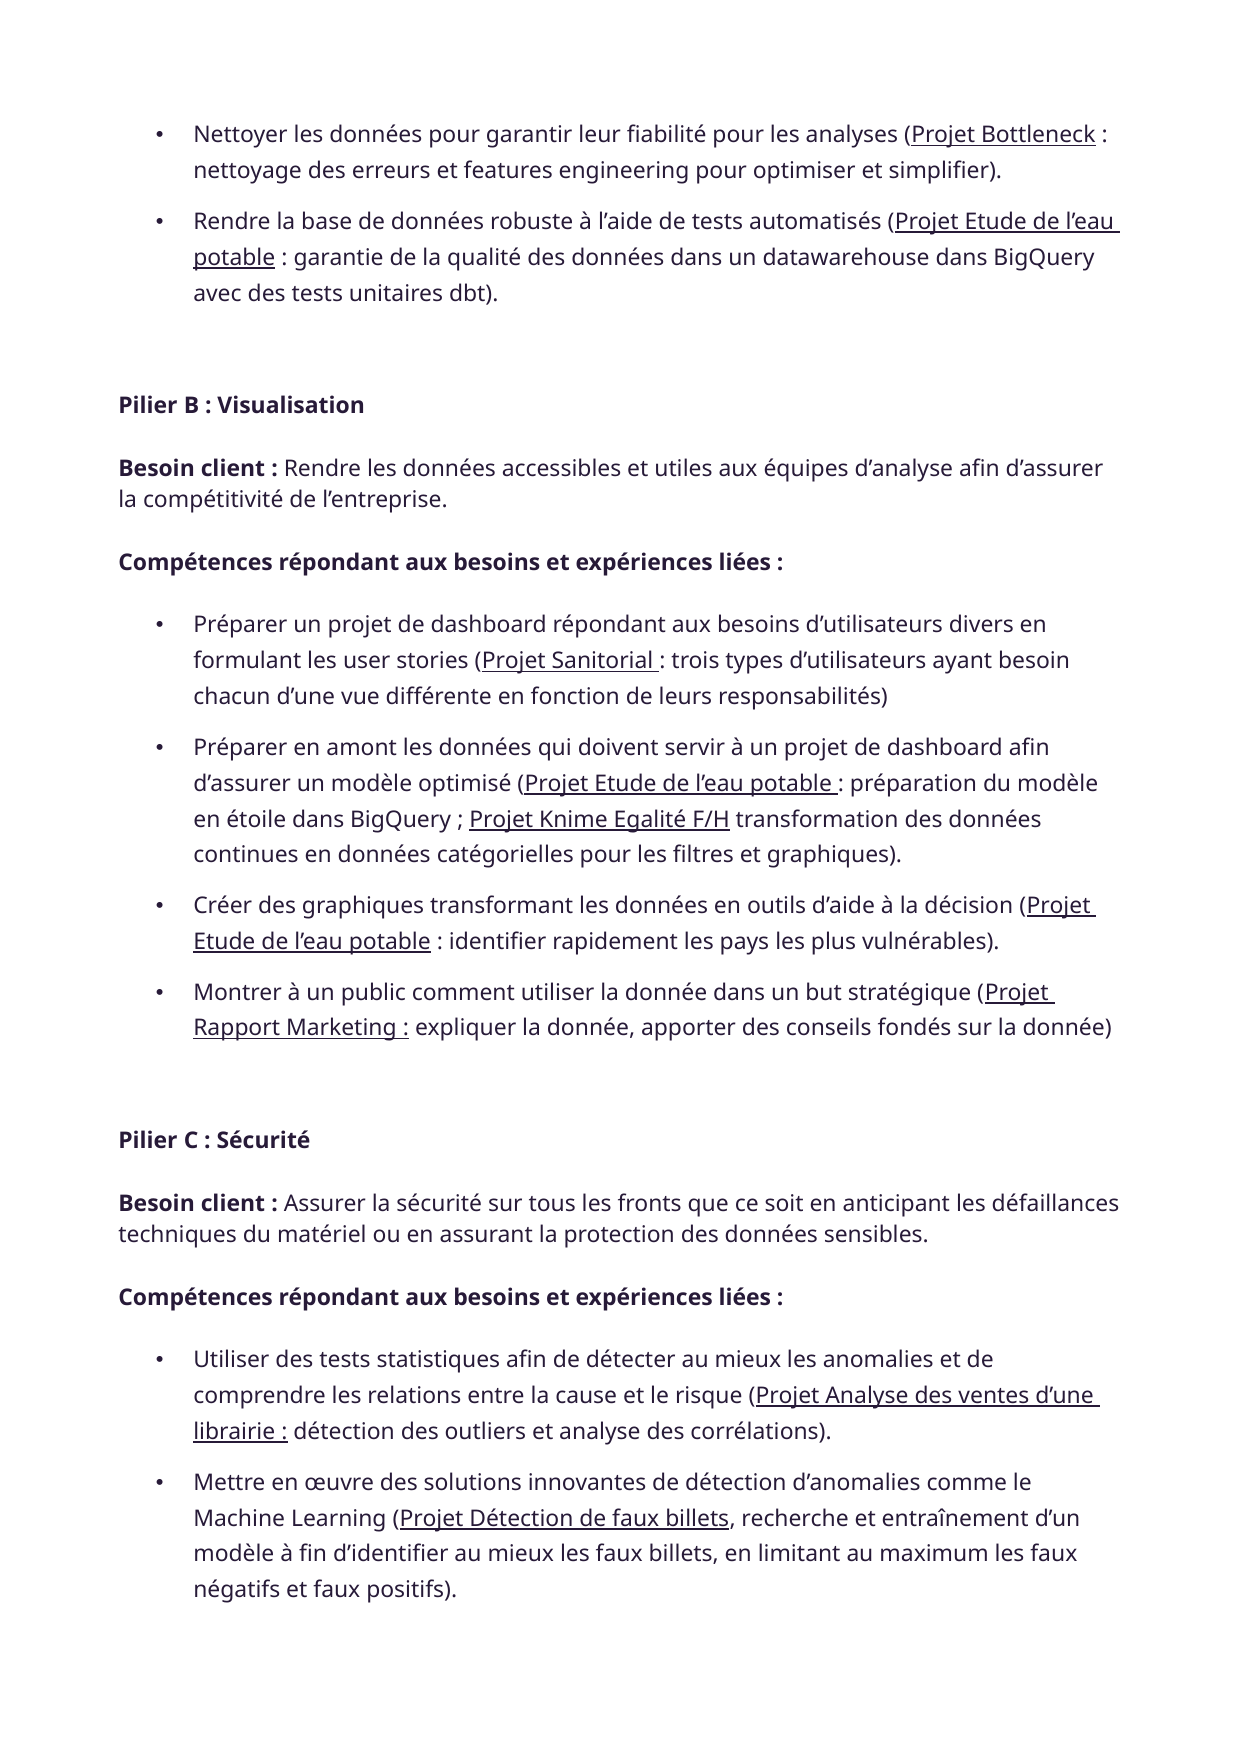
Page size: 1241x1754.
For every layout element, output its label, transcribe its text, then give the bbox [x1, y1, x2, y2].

list Nettoyer les données pour garantir leur fiabilité pour les analyses (Projet Bottleneck : nettoyage des erreurs et features engineering pour optimiser et simplifier). [156, 118, 1122, 185]
list Mettre en œuvre des solutions innovantes de détection d’anomalies comme le Machine Learning (Projet Détection de faux billets, recherche et entraînement d’un modèle à fin d’identifier au mieux les faux billets, en limitant au maximum les faux négatifs et faux positifs). [156, 1466, 1122, 1604]
text Pilier B : Visualisation [118, 389, 1122, 421]
text Compétences répondant aux besoins et expériences liées : [118, 1281, 1122, 1312]
list Rendre la base de données robuste à l’aide de tests automatisés (Projet Etude de l’eau potable : garantie de la qualité des données dans un datawarehouse dans BigQuery avec des tests unitaires dbt). [156, 204, 1122, 308]
list Utiliser des tests statistiques afin de détecter au mieux les anomalies et de comprendre les relations entre la cause et le risque (Projet Analyse des ventes d’une librairie : détection des outliers et analyse des corrélations). [156, 1343, 1122, 1446]
list Créer des graphiques transformant les données en outils d’aide à la décision (Projet Etude de l’eau potable : identifier rapidement les pays les plus vulnérables). [156, 889, 1122, 956]
text Pilier C : Sécurité [118, 1124, 1122, 1156]
text Compétences répondant aux besoins et expériences liées : [118, 546, 1122, 577]
list Préparer un projet de dashboard répondant aux besoins d’utilisateurs divers en formulant les user stories (Projet Sanitorial : trois types d’utilisateurs ayant besoin chacun d’une vue différente en fonction de leurs responsabilités) [156, 608, 1122, 711]
text Besoin client : Rendre les données accessibles et utiles aux équipes d’analyse afin d’assurer la compétitivité de l’entreprise. [118, 452, 1122, 514]
list Préparer en amont les données qui doivent servir à un projet de dashboard afin d’assurer un modèle optimisé (Projet Etude de l’eau potable : préparation du modèle en étoile dans BigQuery ; Projet Knime Egalité F/H transformation des données continues en données catégorielles pour les filtres et graphiques). [156, 731, 1122, 870]
text Besoin client : Assurer la sécurité sur tous les fronts que ce soit en anticipant les défaillances techniques du matériel ou en assurant la protection des données sensibles. [118, 1187, 1122, 1249]
list Montrer à un public comment utiliser la donnée dans un but stratégique (Projet Rapport Marketing : expliquer la donnée, apporter des conseils fondés sur la donnée) [156, 975, 1122, 1043]
